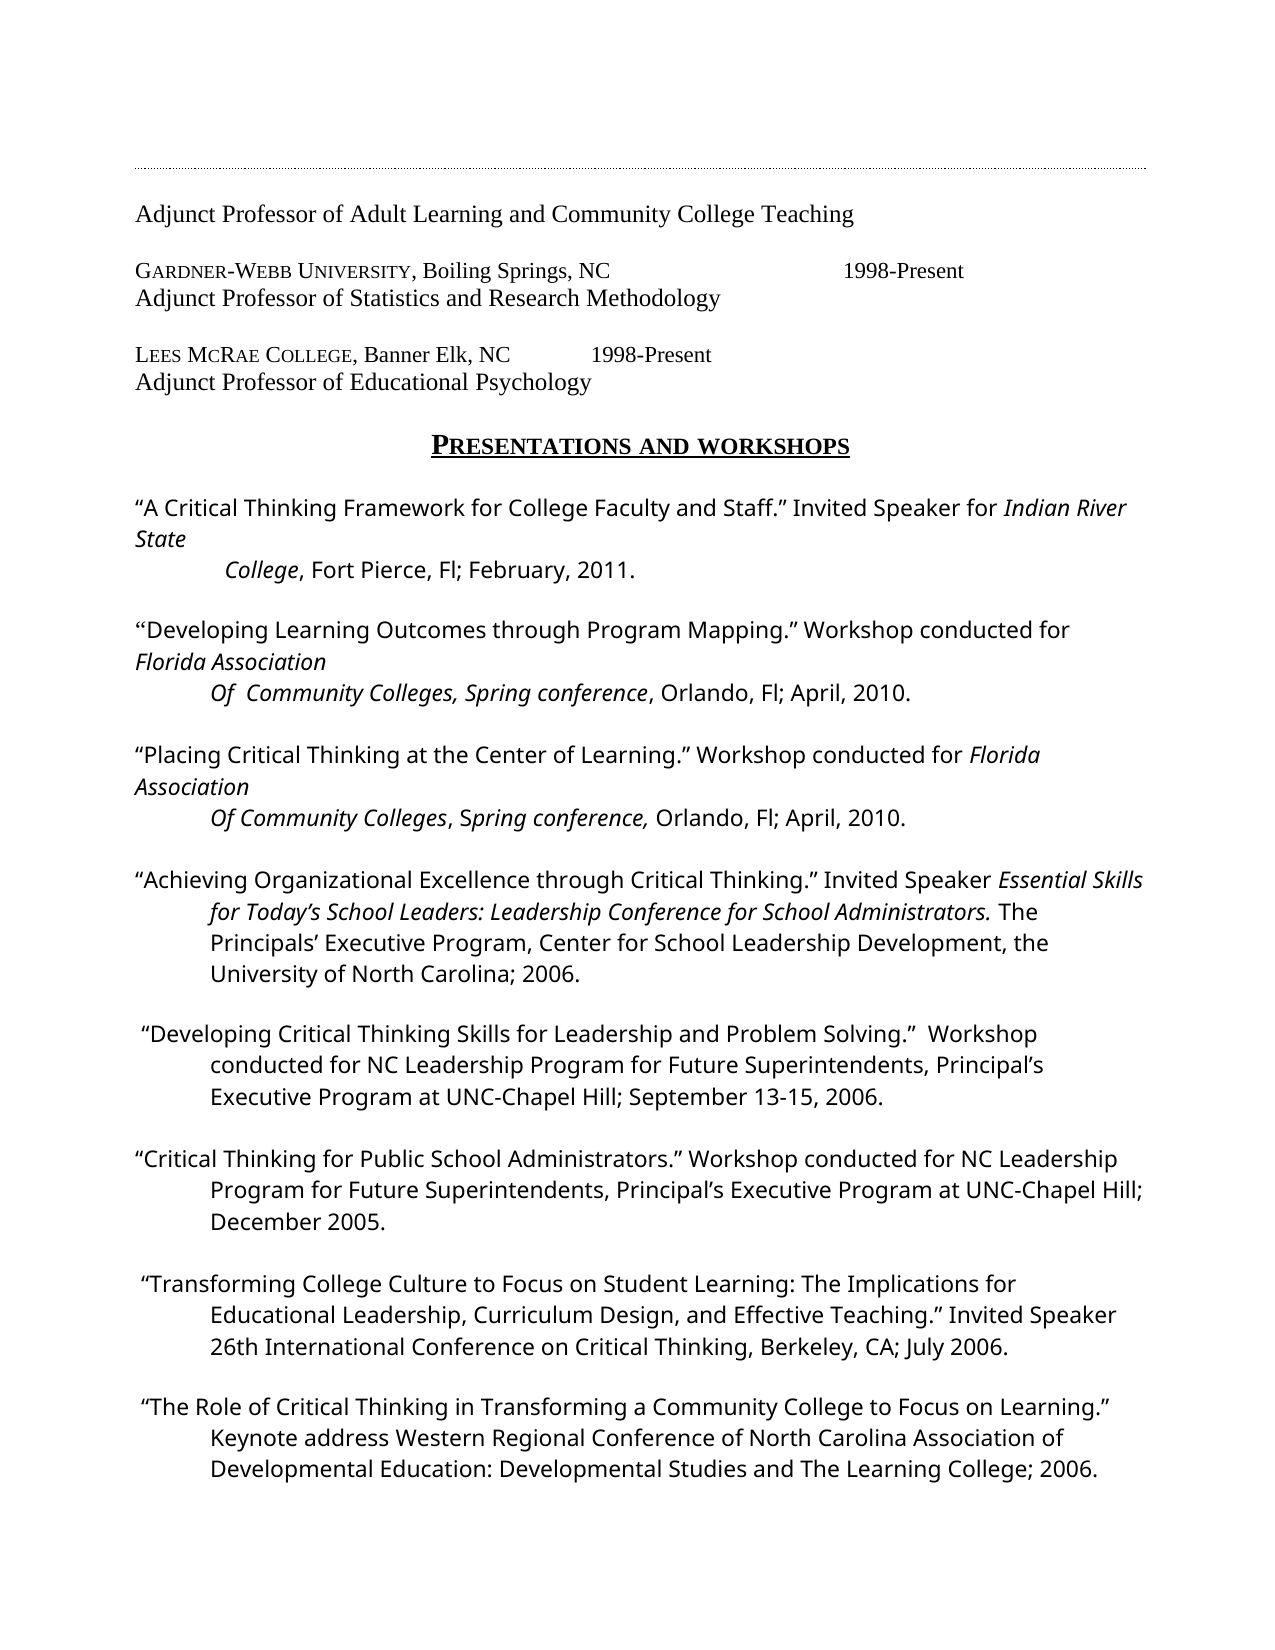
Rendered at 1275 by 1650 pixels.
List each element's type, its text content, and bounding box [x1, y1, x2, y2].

text “Achieving Organizational Excellence through Critical Thinking.” Invited Speaker Essential Skills for Today’s School Leaders: Leadership Conference for School Administrators. The Principals’ Executive Program, Center for School Leadership Development, the University of North Carolina; 2006. [135, 864, 1146, 989]
text “Developing Learning Outcomes through Program Mapping.” Workshop conducted for Florida Association [135, 614, 1140, 677]
text “Critical Thinking for Public School Administrators.” Workshop conducted for NC Leadership Program for Future Superintendents, Principal’s Executive Program at UNC-Chapel Hill; December 2005. [135, 1143, 1146, 1237]
text “Transforming College Culture to Focus on Student Learning: The Implications for Educational Leadership, Curriculum Design, and Effective Teaching.” Invited Speaker 26th International Conference on Critical Thinking, Berkeley, CA; July 2006. [135, 1268, 1146, 1362]
text Presentations and workshops [135, 427, 1146, 461]
text Adjunct Professor of Adult Learning and Community College Teaching [135, 199, 1146, 228]
text College, Fort Pierce, Fl; February, 2011. [135, 554, 1140, 586]
text Lees McRae College, Banner Elk, NC 1998-Present [135, 341, 1146, 367]
text “A Critical Thinking Framework for College Faculty and Staff.” Invited Speaker for Indian River State [135, 492, 1140, 554]
text “The Role of Critical Thinking in Transforming a Community College to Focus on Learning.” Keynote address Western Regional Conference of North Carolina Association of Developmental Education: Developmental Studies and The Learning College; 2006. [135, 1391, 1146, 1484]
text Of Community Colleges, Spring conference, Orlando, Fl; April, 2010. [135, 802, 1140, 833]
text Adjunct Professor of Educational Psychology [135, 367, 1146, 396]
text Adjunct Professor of Statistics and Research Methodology [135, 283, 1146, 312]
text Of Community Colleges, Spring conference, Orlando, Fl; April, 2010. [135, 677, 1140, 708]
text Gardner-Webb University, Boiling Springs, NC 1998-Present [135, 257, 1146, 283]
text “Placing Critical Thinking at the Center of Learning.” Workshop conducted for Florida Association [135, 739, 1140, 802]
text “Developing Critical Thinking Skills for Leadership and Problem Solving.” Workshop conducted for NC Leadership Program for Future Superintendents, Principal’s Executive Program at UNC-Chapel Hill; September 13-15, 2006. [135, 1018, 1146, 1112]
